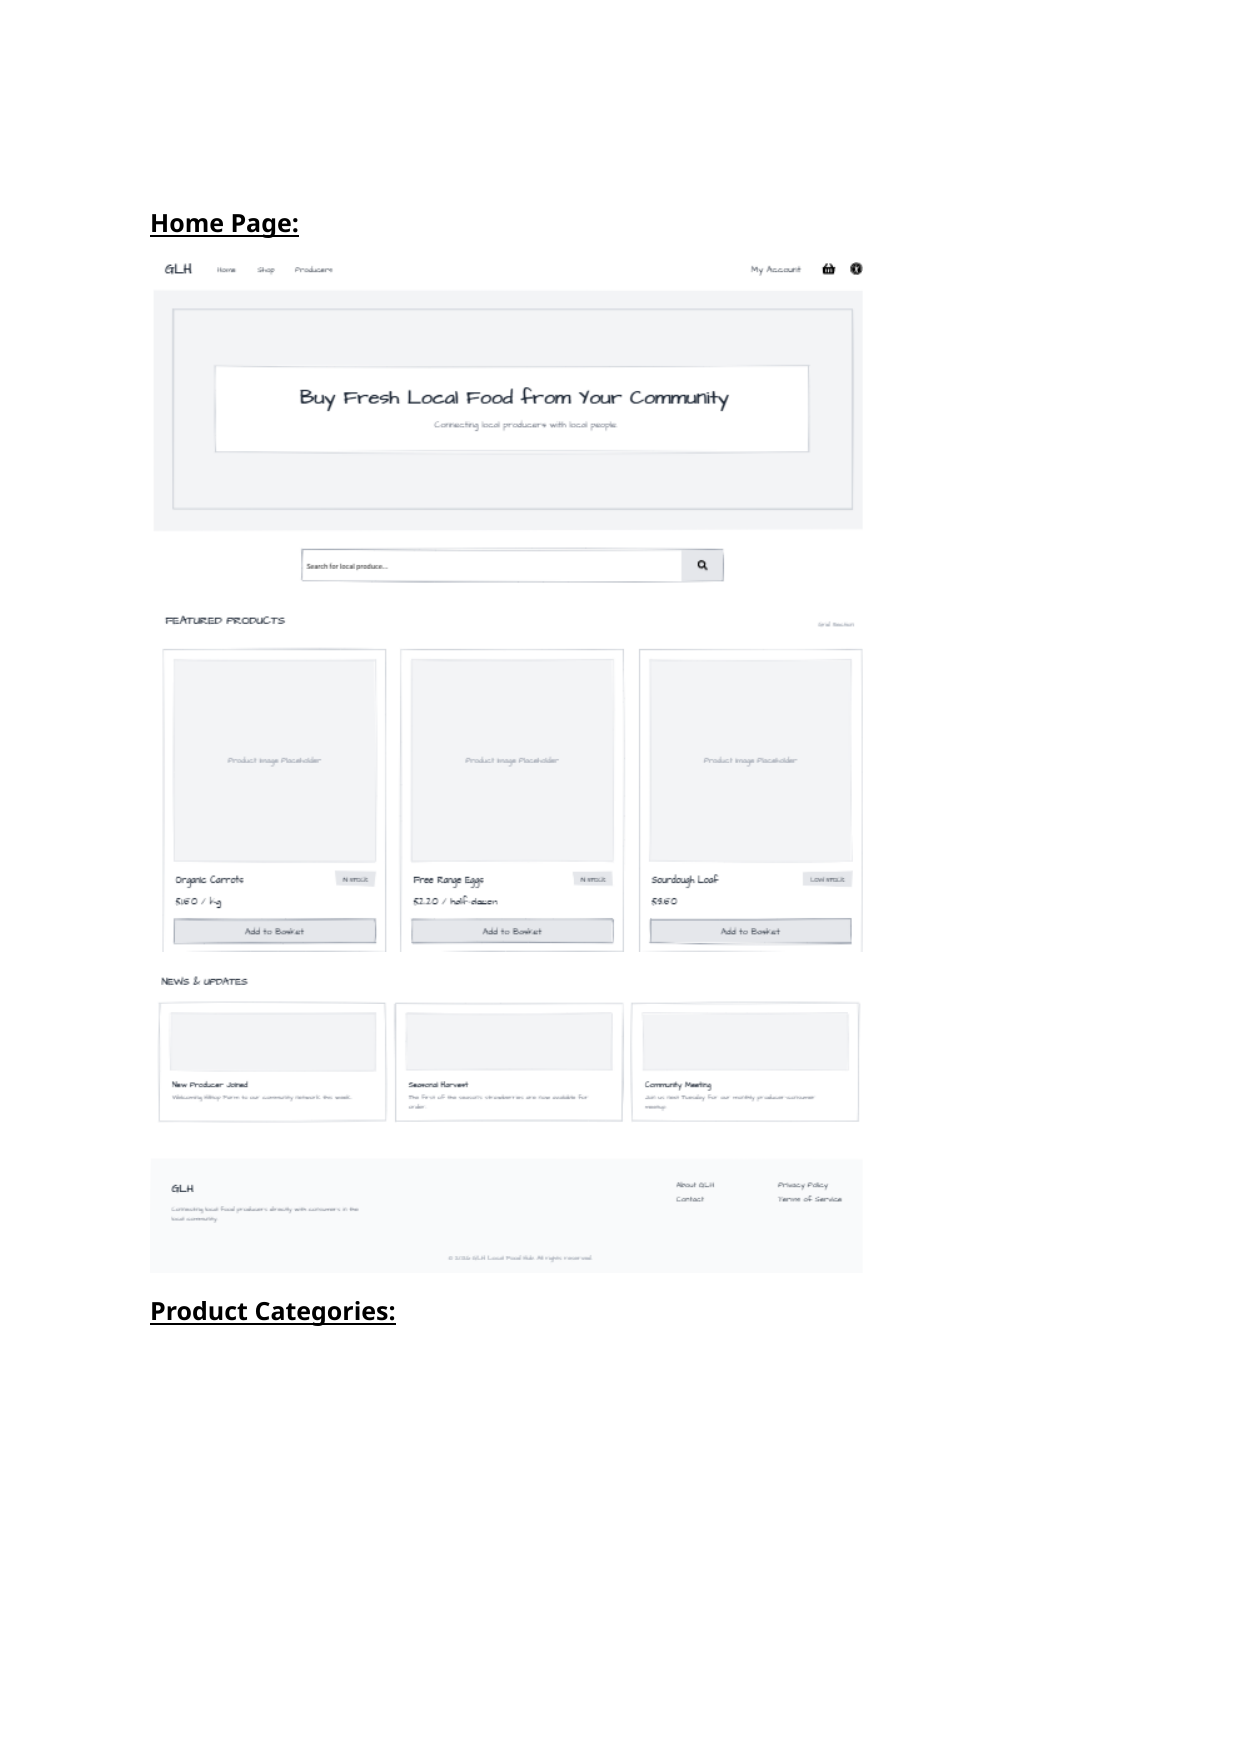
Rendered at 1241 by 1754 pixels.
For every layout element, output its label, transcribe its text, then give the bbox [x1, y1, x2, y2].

text Product Categories: [150, 1294, 1090, 1328]
text Home Page: [150, 206, 1090, 240]
